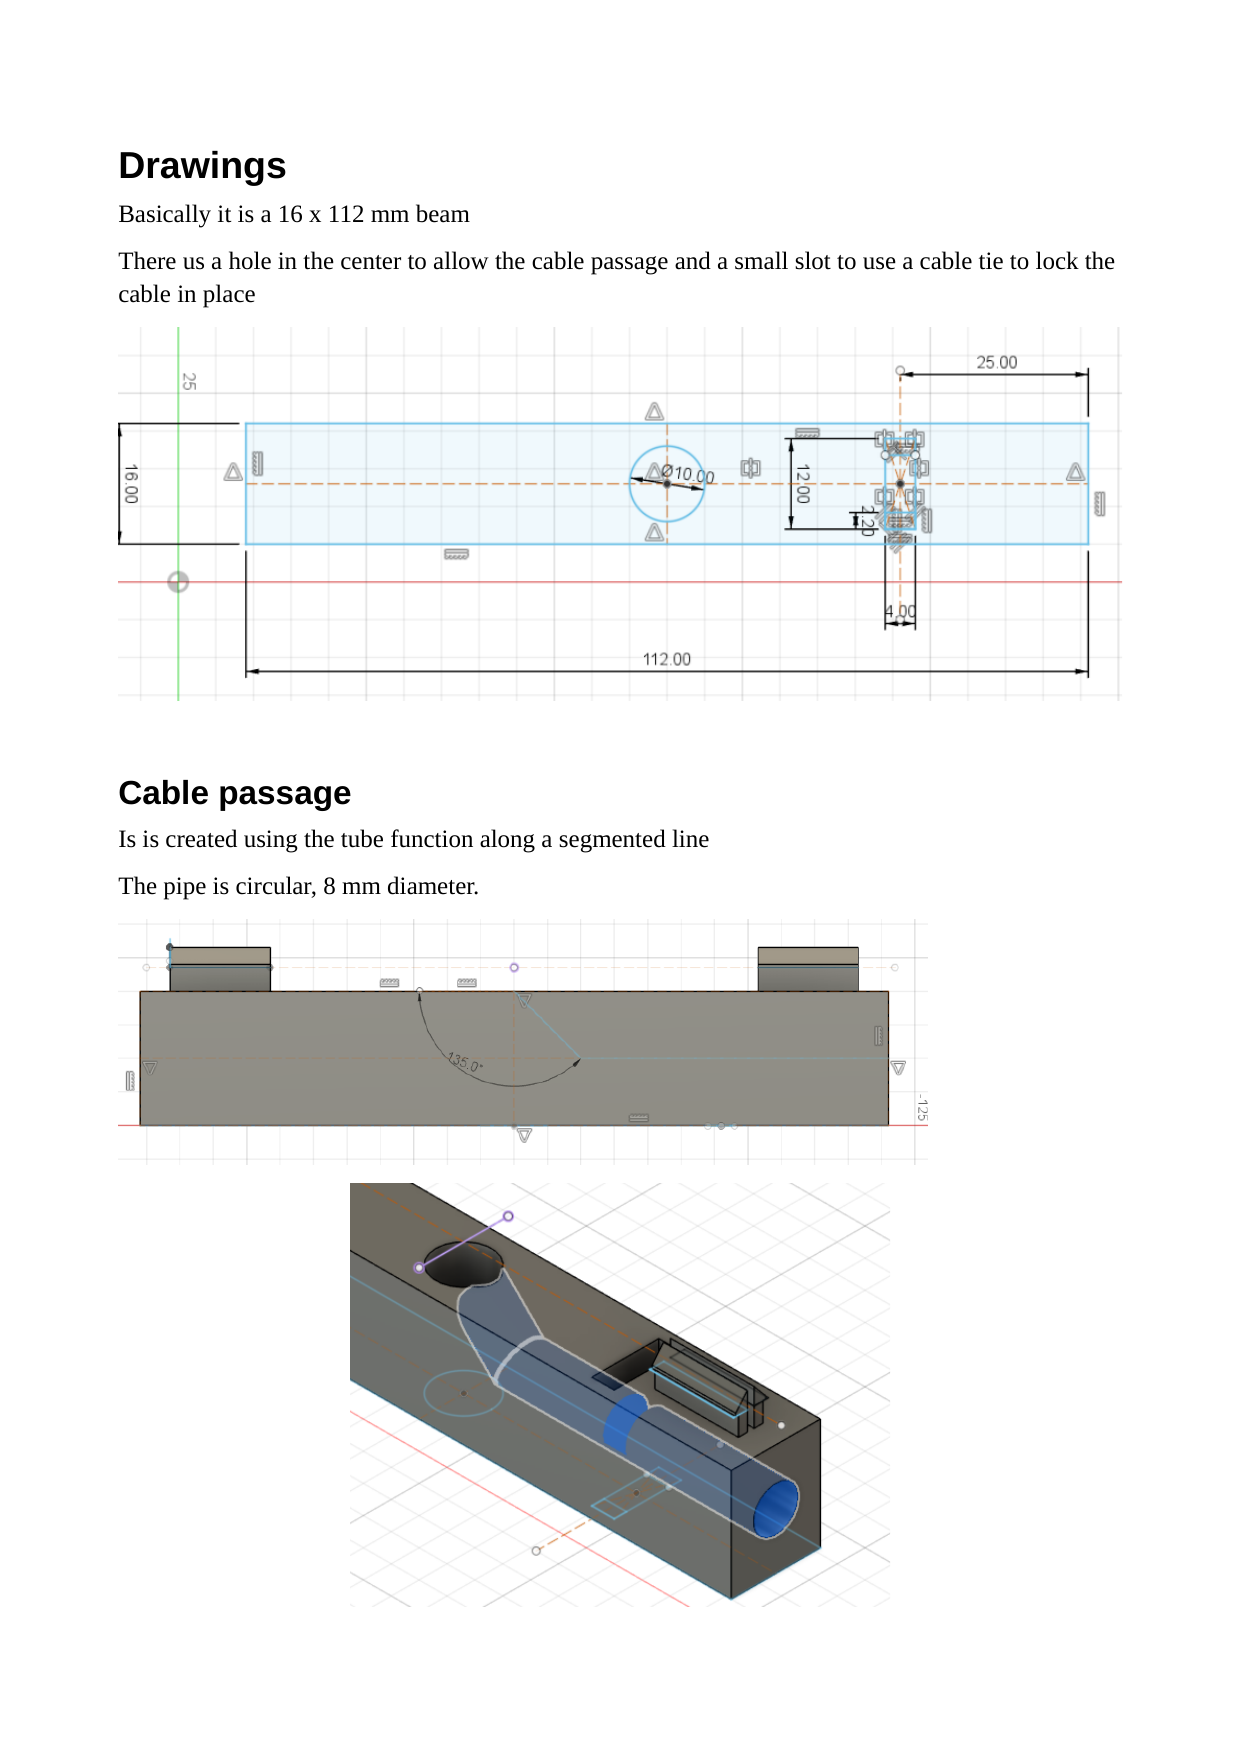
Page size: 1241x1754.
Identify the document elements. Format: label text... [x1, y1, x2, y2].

text Is is created using the tube function along a segmented line [118, 824, 1122, 853]
text There us a hole in the center to allow the cable passage and a small slot to use a cable tie to lock the cable in place [118, 246, 1122, 308]
subtitle Cable passage [118, 773, 1122, 811]
picture [118, 327, 1123, 701]
picture [118, 919, 928, 1165]
picture [350, 1183, 891, 1607]
subtitle Drawings [118, 143, 1122, 186]
text Basically it is a 16 x 112 mm beam [118, 199, 1122, 227]
text The pipe is circular, 8 mm diameter. [118, 871, 1122, 900]
